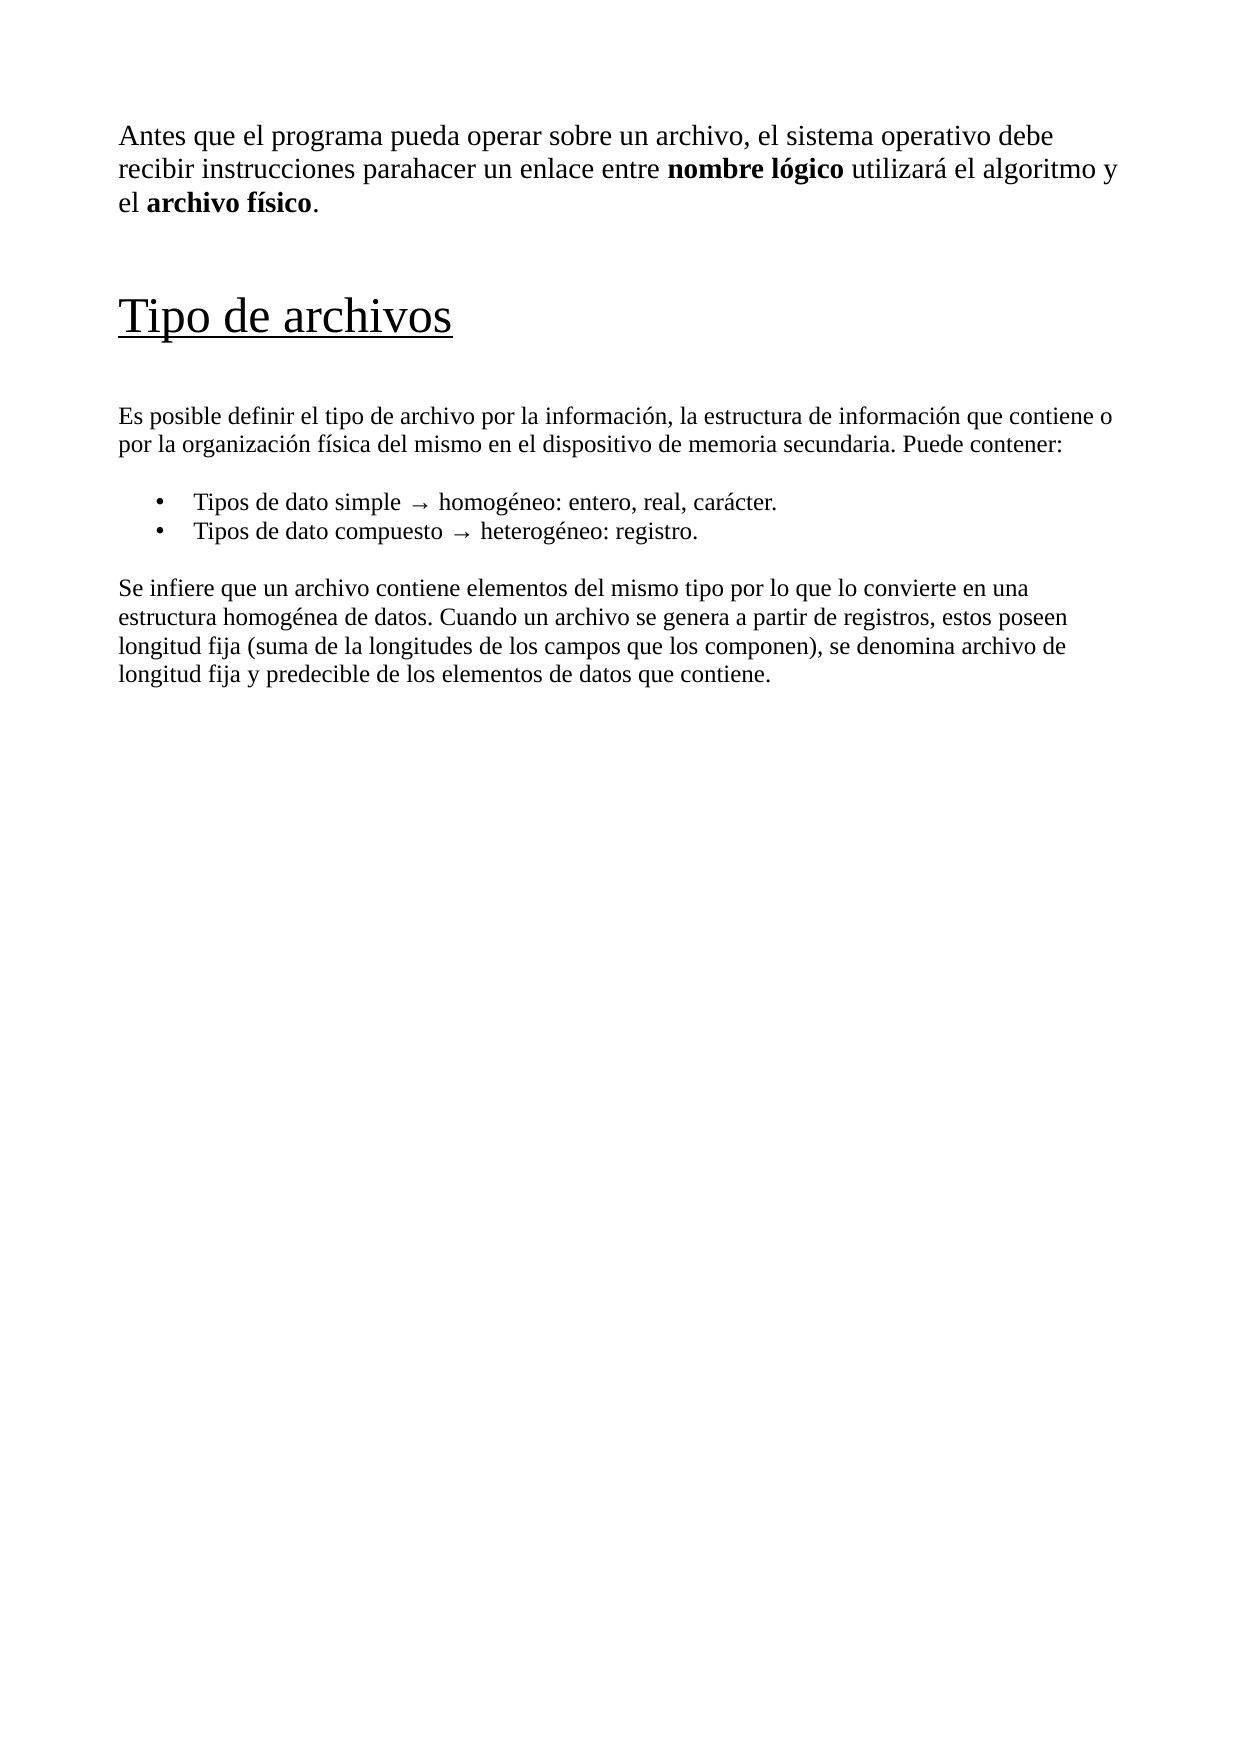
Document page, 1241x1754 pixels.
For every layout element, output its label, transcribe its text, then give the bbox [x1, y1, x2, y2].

list Tipos de dato compuesto → heterogéneo: registro. [156, 516, 1122, 544]
text Antes que el programa pueda operar sobre un archivo, el sistema operativo debe recibir instrucciones parahacer un enlace entre nombre lógico utilizará el algoritmo y el archivo físico. [118, 118, 1122, 219]
text Es posible definir el tipo de archivo por la información, la estructura de información que contiene o por la organización física del mismo en el dispositivo de memoria secundaria. Puede contener: [118, 401, 1122, 458]
text Tipo de archivos [118, 286, 1122, 343]
list Tipos de dato simple → homogéneo: entero, real, carácter. [156, 487, 1122, 516]
text Se infiere que un archivo contiene elementos del mismo tipo por lo que lo convierte en una estructura homogénea de datos. Cuando un archivo se genera a partir de registros, estos poseen longitud fija (suma de la longitudes de los campos que los componen), se denomina archivo de longitud fija y predecible de los elementos de datos que contiene. [118, 573, 1122, 688]
